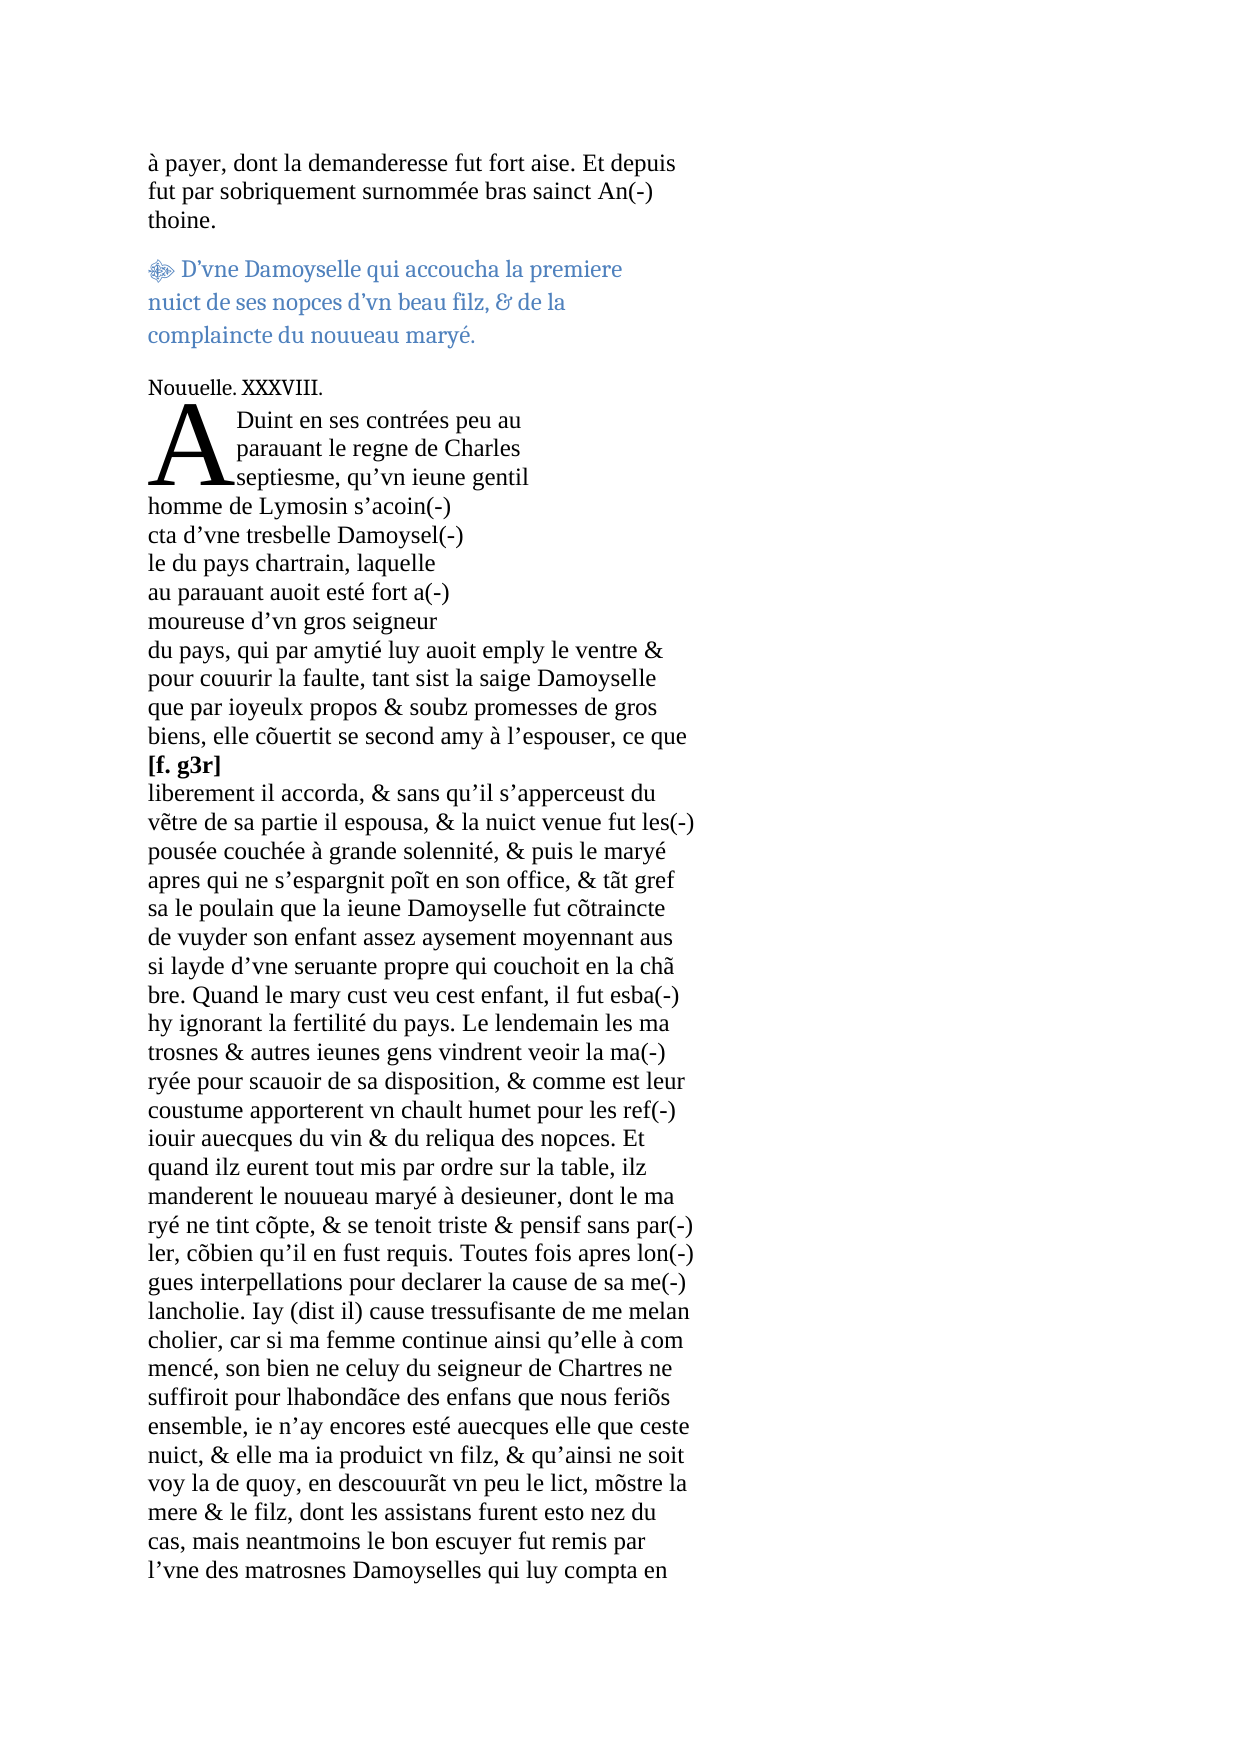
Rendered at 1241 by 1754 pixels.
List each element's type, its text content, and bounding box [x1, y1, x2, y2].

text ADuint en ses contrées peu au parauant le regne de Charles septiesme, qu’vn ieune gentil homme de Lymosin s’acoin(-) cta d’vne tresbelle Damoysel(-) le du pays chartrain, laquelle au parauant auoit esté fort a(-) moureuse d’vn gros seigneur du pays, qui par amytié luy auoit emply le ventre & pour couurir la faulte, tant sist la saige Damoyselle que par ioyeulx propos & soubz promesses de gros biens, elle cõuertit se second amy à l’espouser, ce que [f. g3r] liberement il accorda, & sans qu’il s’apperceust du vẽtre de sa partie il espousa, & la nuict venue fut les(-) pousée couchée à grande solennité, & puis le maryé apres qui ne s’espargnit poĩt en son office, & tãt gref sa le poulain que la ieune Damoyselle fut cõtraincte de vuyder son enfant assez aysement moyennant aus si layde d’vne seruante propre qui couchoit en la chã bre. Quand le mary cust veu cest enfant, il fut esba(-) hy ignorant la fertilité du pays. Le lendemain les ma trosnes & autres ieunes gens vindrent veoir la ma(-) ryée pour scauoir de sa disposition, & comme est leur coustume apporterent vn chault humet pour les ref(-) iouir auecques du vin & du reliqua des nopces. Et quand ilz eurent tout mis par ordre sur la table, ilz manderent le nouueau maryé à desieuner, dont le ma ryé ne tint cõpte, & se tenoit triste & pensif sans par(-) ler, cõbien qu’il en fust requis. Toutes fois apres lon(-) gues interpellations pour declarer la cause de sa me(-) lancholie. Iay (dist il) cause tressufisante de me melan cholier, car si ma femme continue ainsi qu’elle à com mencé, son bien ne celuy du seigneur de Chartres ne suffiroit pour lhabondãce des enfans que nous feriõs ensemble, ie n’ay encores esté auecques elle que ceste nuict, & elle ma ia produict vn filz, & qu’ainsi ne soit voy la de quoy, en descouurãt vn peu le lict, mõstre la mere & le filz, dont les assistans furent esto nez du cas, mais neantmoins le bon escuyer fut remis par l’vne des matrosnes Damoyselles qui luy compta en [148, 405, 1093, 1583]
text à payer, dont la demanderesse fut fort aise. Et depuis fut par sobriquement surnommée bras sainct An(-) thoine. [148, 148, 1093, 234]
subtitle ❧ D’vne Damoyselle qui accoucha la premiere nuict de ses nopces d’vn beau filz, & de la complaincte du nouueau maryé. [148, 255, 1093, 349]
subtitle Nouuelle. XXXVIII. [148, 374, 1093, 401]
